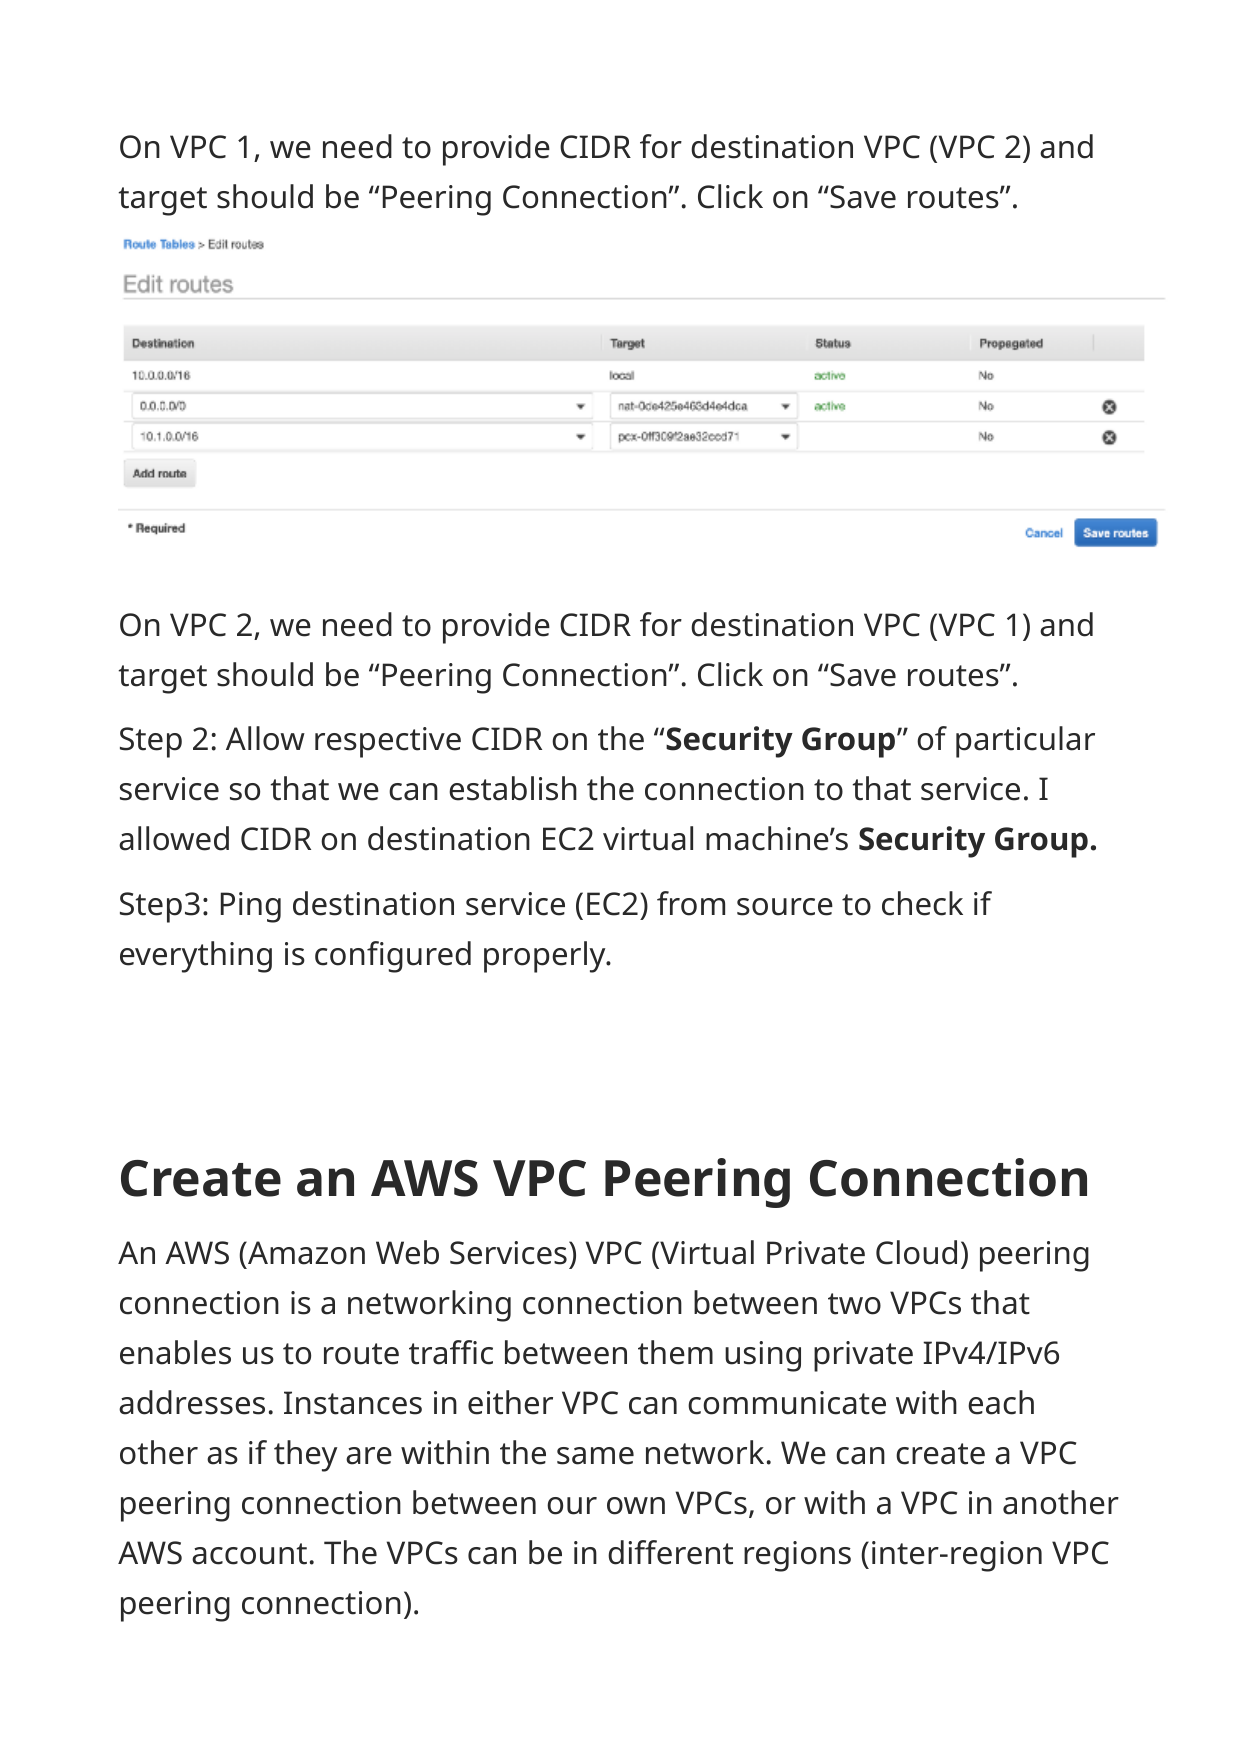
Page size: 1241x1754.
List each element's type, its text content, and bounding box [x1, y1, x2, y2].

text On VPC 1, we need to provide CIDR for destination VPC (VPC 2) and target should be “Peering Connection”. Click on “Save routes”. [118, 118, 1122, 218]
text Step3: Ping destination service (EC2) from source to check if everything is configured properly. [118, 874, 1122, 974]
text An AWS (Amazon Web Services) VPC (Virtual Private Cloud) peering connection is a networking connection between two VPCs that enables us to route traffic between them using private IPv4/IPv6 addresses. Instances in either VPC can communicate with each other as if they are within the same network. We can create a VPC peering connection between our own VPCs, or with a VPC in another AWS account. The VPCs can be in different regions (inter-region VPC peering connection). [118, 1224, 1122, 1624]
picture [118, 232, 1181, 577]
text Step 2: Allow respective CIDR on the “Security Group” of particular service so that we can establish the connection to that service. I allowed CIDR on destination EC2 virtual machine’s Security Group. [118, 710, 1122, 860]
text On VPC 2, we need to provide CIDR for destination VPC (VPC 1) and target should be “Peering Connection”. Click on “Save routes”. [118, 595, 1122, 695]
subtitle Create an AWS VPC Peering Connection [118, 1143, 1122, 1211]
